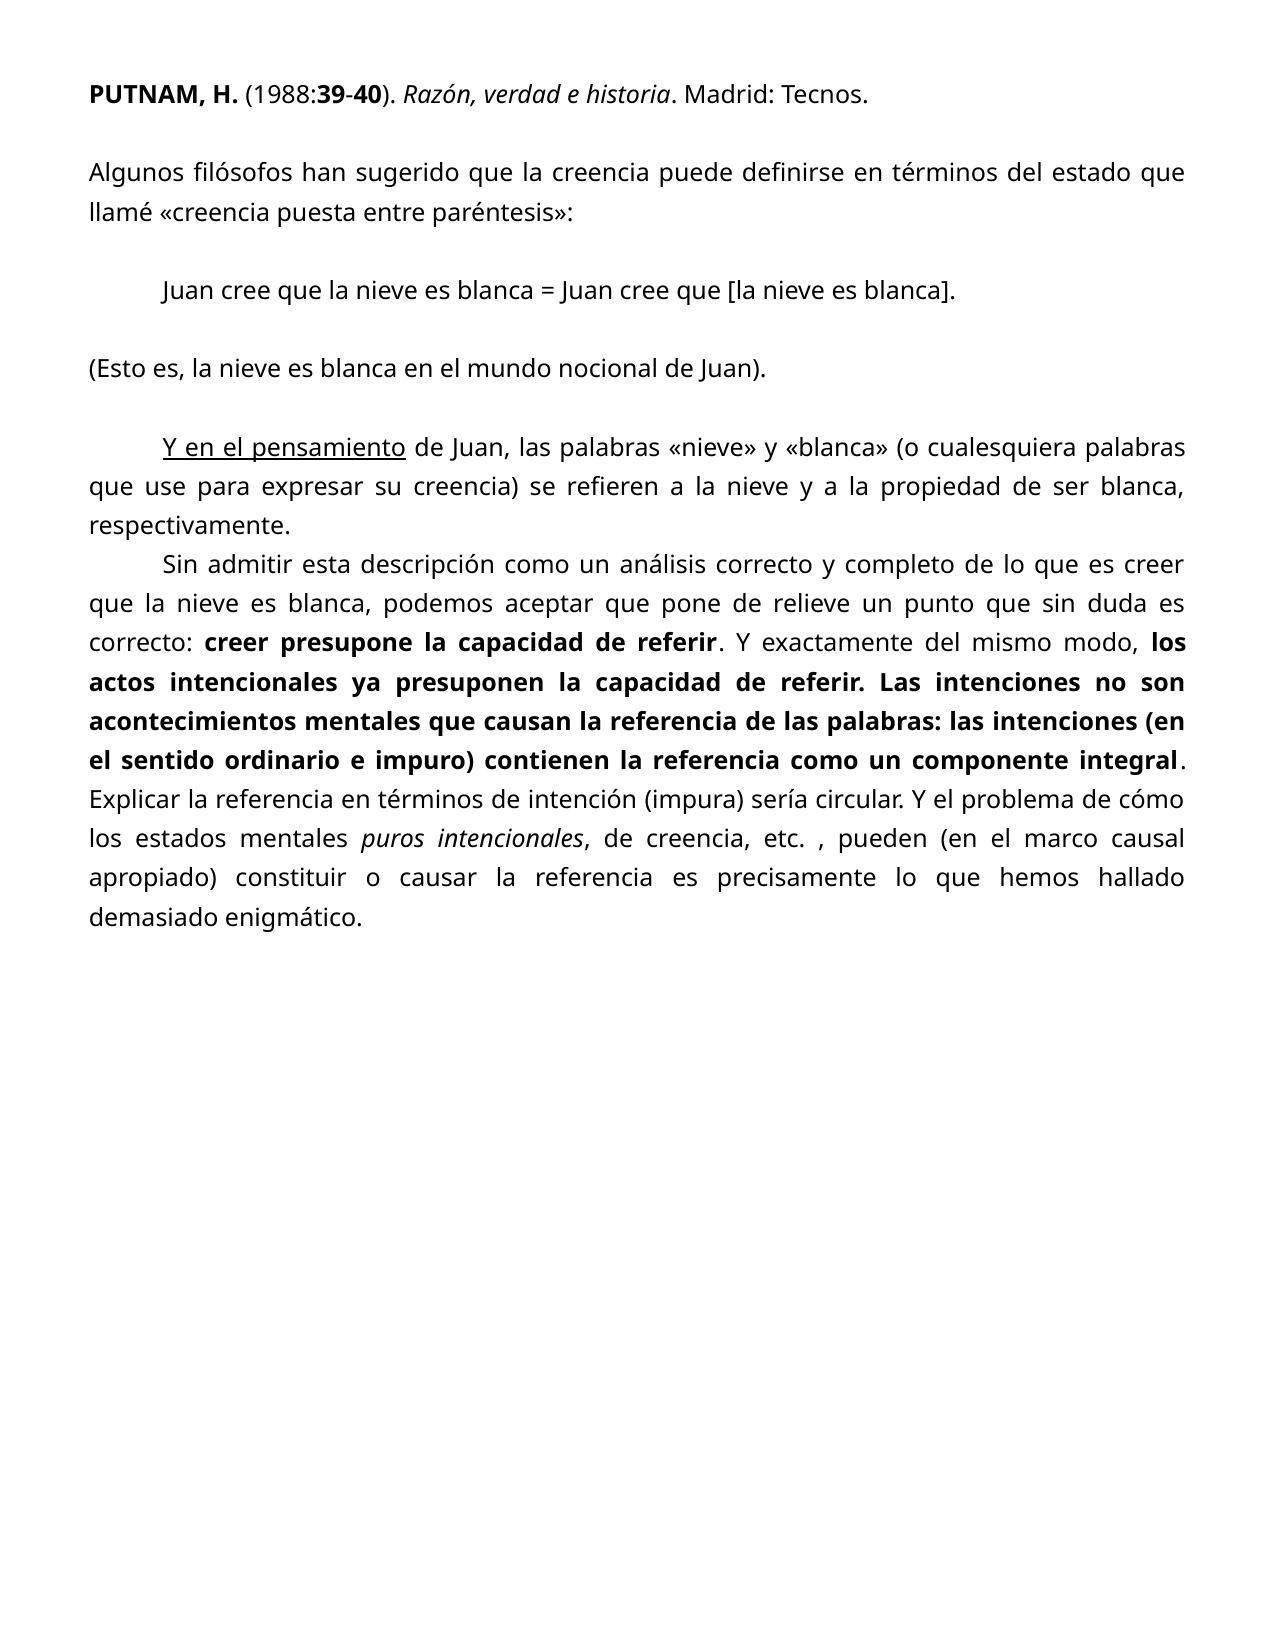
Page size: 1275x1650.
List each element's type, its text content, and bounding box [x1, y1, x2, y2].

text PUTNAM, H. (1988:39-40). Razón, verdad e historia. Madrid: Tecnos. [88, 77, 1186, 111]
text Y en el pensamiento de Juan, las palabras «nieve» y «blanca» (o cualesquiera palabras que use para expresar su creencia) se refieren a la nieve y a la propiedad de ser blanca, respectivamente. [88, 429, 1186, 542]
text Algunos filósofos han sugerido que la creencia puede definirse en términos del estado que llamé «creencia puesta entre paréntesis»: [88, 155, 1186, 228]
text Sin admitir esta descripción como un análisis correcto y completo de lo que es creer que la nieve es blanca, podemos aceptar que pone de relieve un punto que sin duda es correcto: creer presupone la capacidad de referir. Y exactamente del mismo modo, los actos intencionales ya presuponen la capacidad de referir. Las intenciones no son acontecimientos mentales que causan la referencia de las palabras: las intenciones (en el sentido ordinario e impuro) contienen la referencia como un componente integral. Explicar la referencia en términos de intención (impura) sería circular. Y el problema de cómo los estados mentales puros intencionales, de creencia, etc. , pueden (en el marco causal apropiado) constituir o causar la referencia es precisamente lo que hemos hallado demasiado enigmático. [88, 547, 1186, 933]
text (Esto es, la nieve es blanca en el mundo nocional de Juan). [88, 351, 1186, 385]
text Juan cree que la nieve es blanca = Juan cree que [la nieve es blanca]. [88, 273, 1186, 307]
